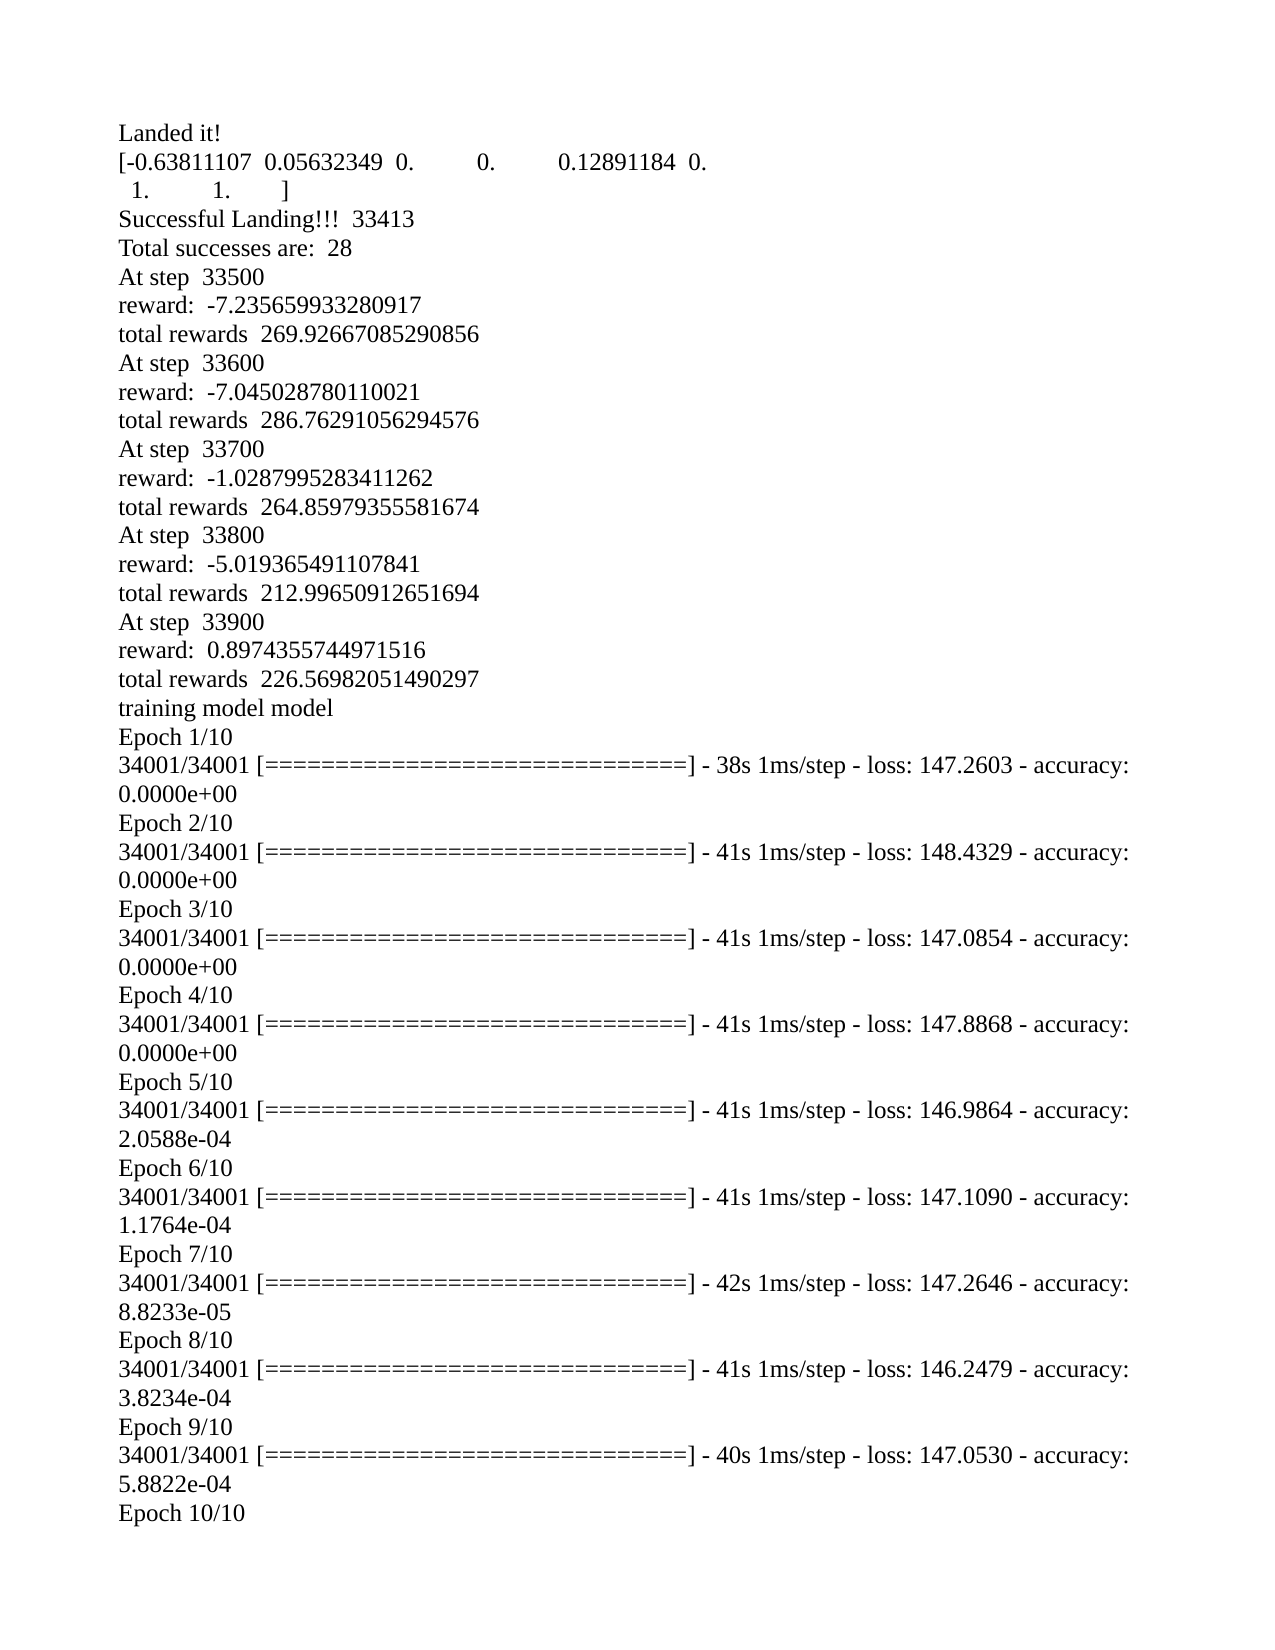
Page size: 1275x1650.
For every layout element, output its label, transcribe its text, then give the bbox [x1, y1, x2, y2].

text 34001/34001 [==============================] - 41s 1ms/step - loss: 147.0854 - accuracy: 0.0000e+00 [118, 923, 1157, 981]
text At step 33900 [118, 607, 1157, 636]
text 34001/34001 [==============================] - 40s 1ms/step - loss: 147.0530 - accuracy: 5.8822e-04 [118, 1441, 1157, 1498]
text At step 33500 [118, 262, 1157, 291]
text total rewards 226.56982051490297 [118, 664, 1157, 693]
text At step 33600 [118, 348, 1157, 377]
text 34001/34001 [==============================] - 41s 1ms/step - loss: 146.9864 - accuracy: 2.0588e-04 [118, 1096, 1157, 1153]
text total rewards 269.92667085290856 [118, 319, 1157, 348]
text reward: -7.045028780110021 [118, 377, 1157, 406]
text 34001/34001 [==============================] - 38s 1ms/step - loss: 147.2603 - accuracy: 0.0000e+00 [118, 751, 1157, 808]
text 34001/34001 [==============================] - 41s 1ms/step - loss: 146.2479 - accuracy: 3.8234e-04 [118, 1354, 1157, 1412]
text Epoch 1/10 [118, 722, 1157, 751]
text reward: -1.0287995283411262 [118, 463, 1157, 492]
text total rewards 212.99650912651694 [118, 578, 1157, 607]
text 34001/34001 [==============================] - 41s 1ms/step - loss: 148.4329 - accuracy: 0.0000e+00 [118, 837, 1157, 894]
text Epoch 4/10 [118, 981, 1157, 1009]
text Epoch 3/10 [118, 894, 1157, 923]
text Epoch 5/10 [118, 1067, 1157, 1096]
text 34001/34001 [==============================] - 41s 1ms/step - loss: 147.1090 - accuracy: 1.1764e-04 [118, 1182, 1157, 1239]
text 1. 1. ] [118, 176, 1157, 204]
text Epoch 7/10 [118, 1239, 1157, 1268]
text reward: -7.235659933280917 [118, 291, 1157, 319]
text training model model [118, 693, 1157, 722]
text Epoch 8/10 [118, 1326, 1157, 1354]
text total rewards 286.76291056294576 [118, 406, 1157, 434]
text Successful Landing!!! 33413 [118, 204, 1157, 233]
text Landed it! [118, 118, 1157, 147]
text 34001/34001 [==============================] - 41s 1ms/step - loss: 147.8868 - accuracy: 0.0000e+00 [118, 1009, 1157, 1067]
text Epoch 10/10 [118, 1498, 1157, 1527]
text 34001/34001 [==============================] - 42s 1ms/step - loss: 147.2646 - accuracy: 8.8233e-05 [118, 1268, 1157, 1326]
text Total successes are: 28 [118, 233, 1157, 262]
text Epoch 2/10 [118, 808, 1157, 837]
text At step 33800 [118, 521, 1157, 549]
text reward: 0.8974355744971516 [118, 636, 1157, 664]
text Epoch 9/10 [118, 1412, 1157, 1441]
text Epoch 6/10 [118, 1153, 1157, 1182]
text reward: -5.019365491107841 [118, 549, 1157, 578]
text total rewards 264.85979355581674 [118, 492, 1157, 521]
text [-0.63811107 0.05632349 0. 0. 0.12891184 0. [118, 147, 1157, 176]
text At step 33700 [118, 434, 1157, 463]
